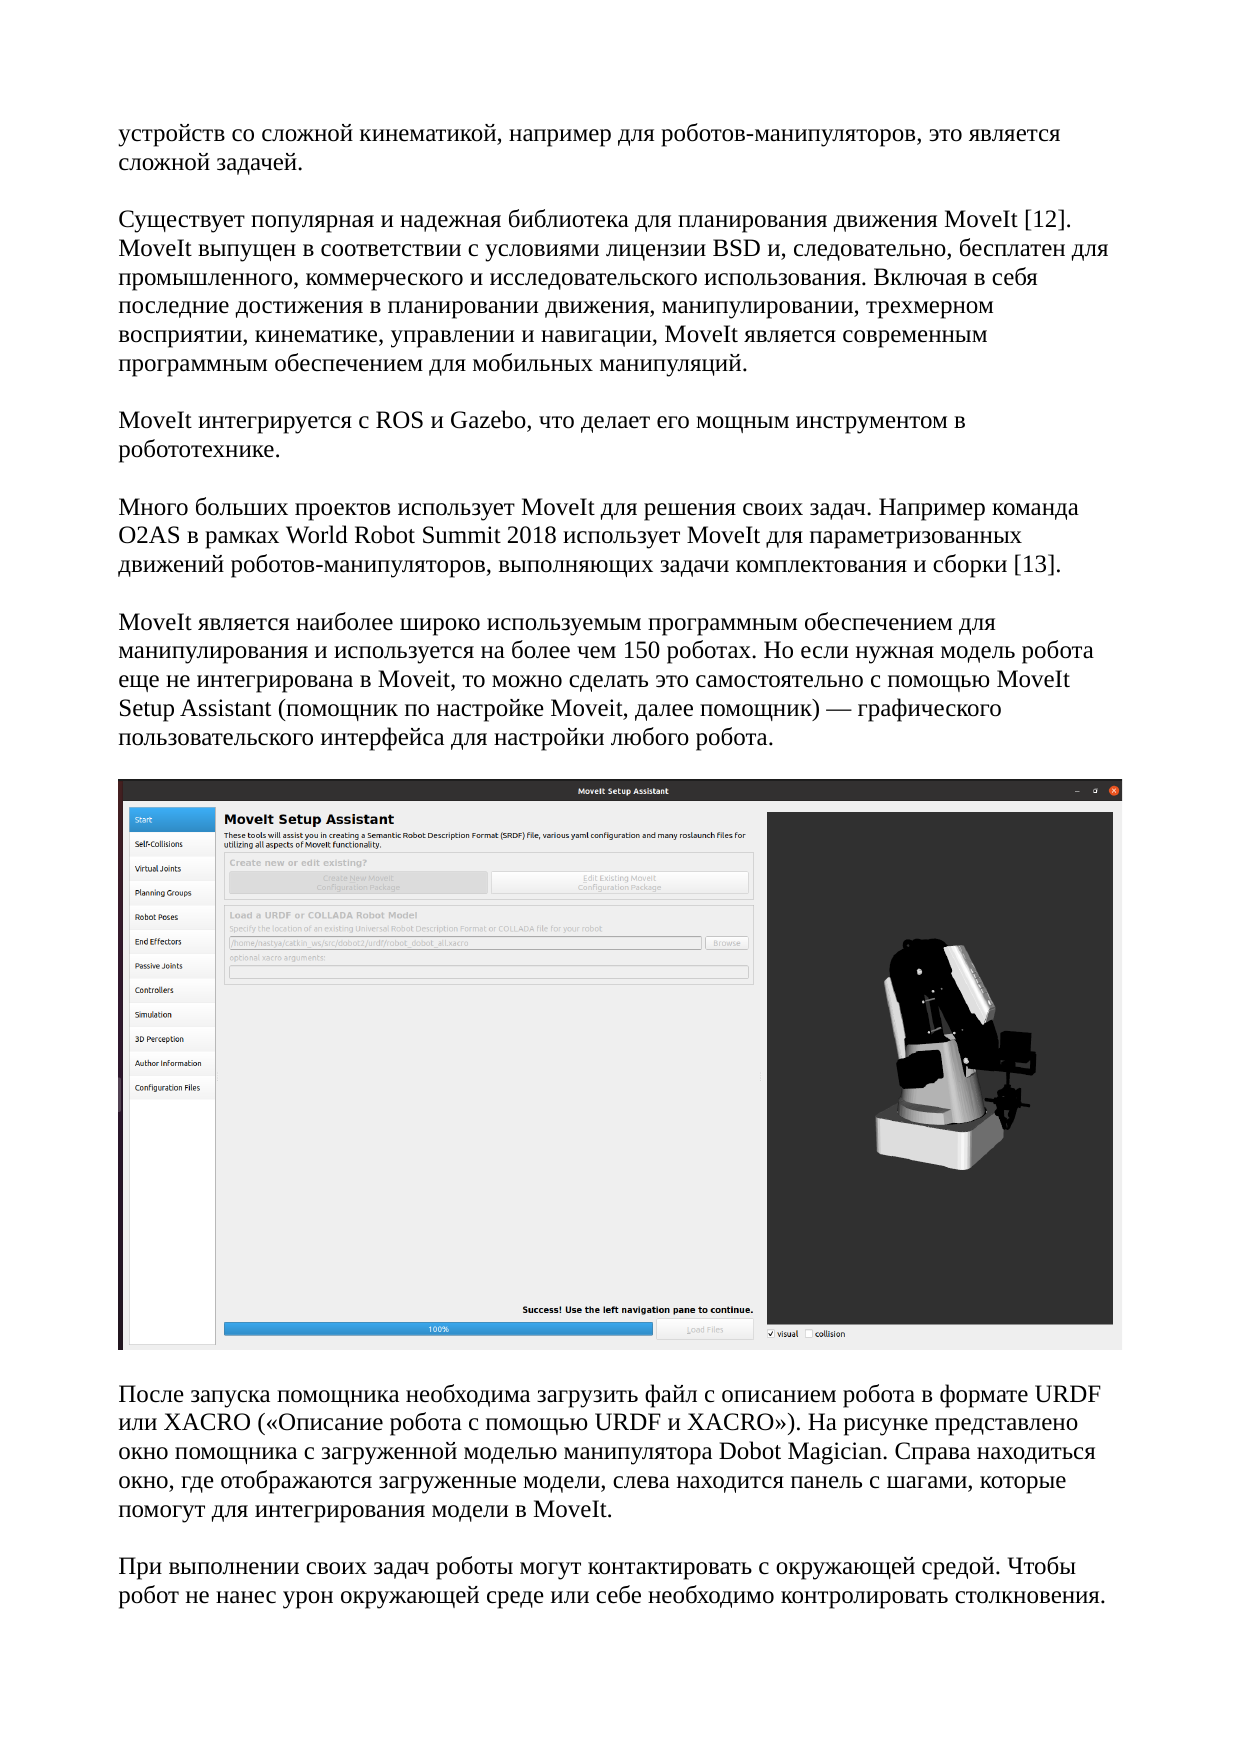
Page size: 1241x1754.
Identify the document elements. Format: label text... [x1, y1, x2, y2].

text После запуска помощника необходима загрузить файл с описанием робота в формате URDF или XACRO («Описание робота с помощью URDF и XACRO»). На рисунке представлено окно помощника с загруженной моделью манипулятора Dobot Magician. Справа находиться окно, где отображаются загруженные модели, слева находится панель с шагами, которые помогут для интегрирования модели в MoveIt. [118, 1379, 1122, 1522]
text MoveIt интегрируется с ROS и Gazebo, что делает его мощным инструментом в робототехнике. [118, 406, 1122, 463]
text MoveIt является наиболее широко используемым программным обеспечением для манипулирования и используется на более чем 150 роботах. Но если нужная модель робота еще не интегрирована в Moveit, то можно сделать это самостоятельно с помощью MoveIt Setup Assistant (помощник по настройке Moveit, далее помощник) — графического пользовательского интерфейса для настройки любого робота. [118, 607, 1122, 751]
text При выполнении своих задач роботы могут контактировать с окружающей средой. Чтобы робот не нанес урон окружающей среде или себе необходимо контролировать столкновения. [118, 1551, 1122, 1609]
text Много больших проектов использует MoveIt для решения своих задач. Например команда O2AS в рамках World Robot Summit 2018 использует MoveIt для параметризованных движений роботов-манипуляторов, выполняющих задачи комплектования и сборки [13]. [118, 492, 1122, 578]
text устройств со сложной кинематикой, например для роботов-манипуляторов, это является сложной задачей. [118, 118, 1122, 176]
text Существует популярная и надежная библиотека для планирования движения MoveIt [12]. MoveIt выпущен в соответствии с условиями лицензии BSD и, следовательно, бесплатен для промышленного, коммерческого и исследовательского использования. Включая в себя последние достижения в планировании движения, манипулировании, трехмерном восприятии, кинематике, управлении и навигации, MoveIt является современным программным обеспечением для мобильных манипуляций. [118, 204, 1122, 377]
picture [118, 779, 1123, 1350]
